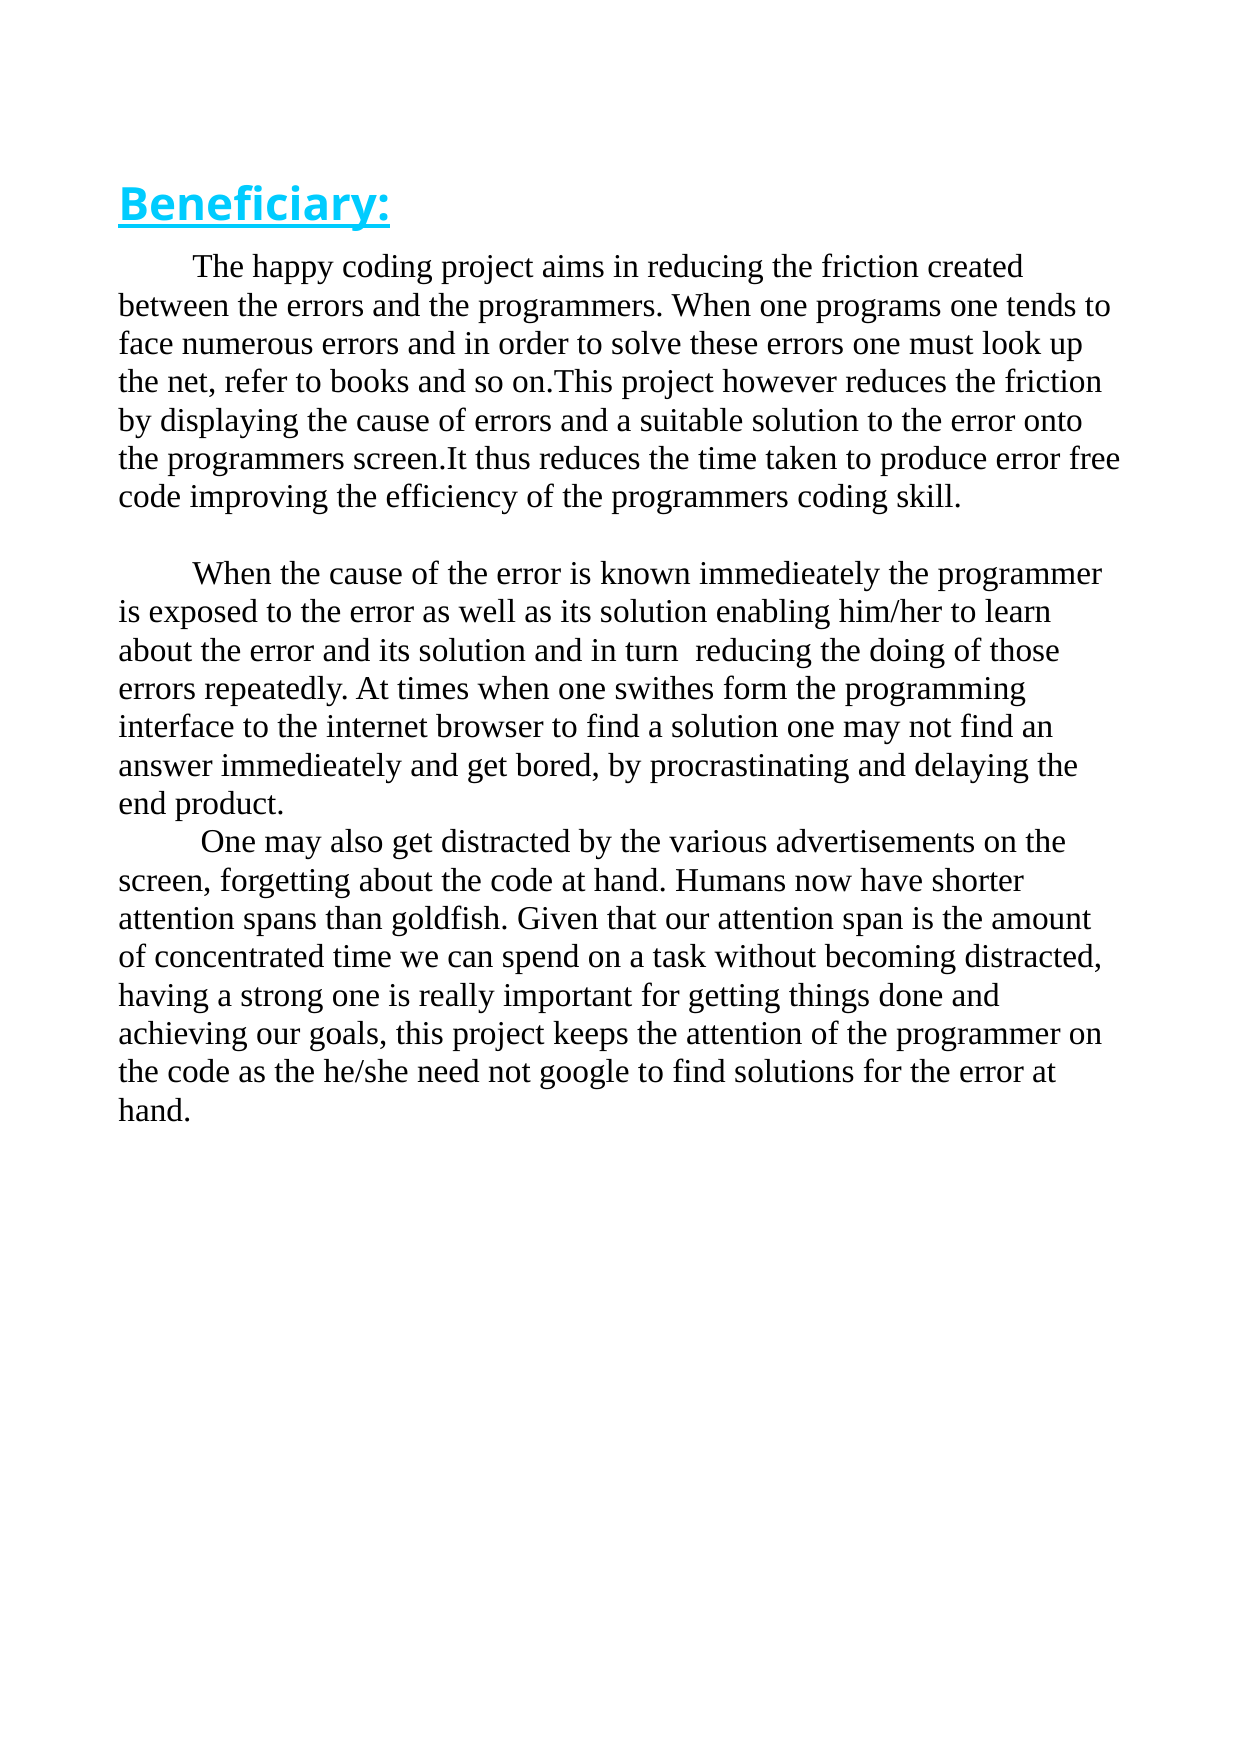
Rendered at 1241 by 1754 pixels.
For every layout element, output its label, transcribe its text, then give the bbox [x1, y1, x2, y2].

text The happy coding project aims in reducing the friction created between the errors and the programmers. When one programs one tends to face numerous errors and in order to solve these errors one must look up the net, refer to books and so on.This project however reduces the friction by displaying the cause of errors and a suitable solution to the error onto the programmers screen.It thus reduces the time taken to produce error free code improving the efficiency of the programmers coding skill. [118, 247, 1122, 515]
text When the cause of the error is known immedieately the programmer is exposed to the error as well as its solution enabling him/her to learn about the error and its solution and in turn reducing the doing of those errors repeatedly. At times when one swithes form the programming interface to the internet browser to find a solution one may not find an answer immedieately and get bored, by procrastinating and delaying the end product. [118, 553, 1122, 822]
subtitle Beneficiary: [118, 172, 1122, 234]
text One may also get distracted by the various advertisements on the screen, forgetting about the code at hand. Humans now have shorter attention spans than goldfish. Given that our attention span is the amount of concentrated time we can spend on a task without becoming distracted, having a strong one is really important for getting things done and achieving our goals, this project keeps the attention of the programmer on the code as the he/she need not google to find solutions for the error at hand. [118, 822, 1122, 1128]
